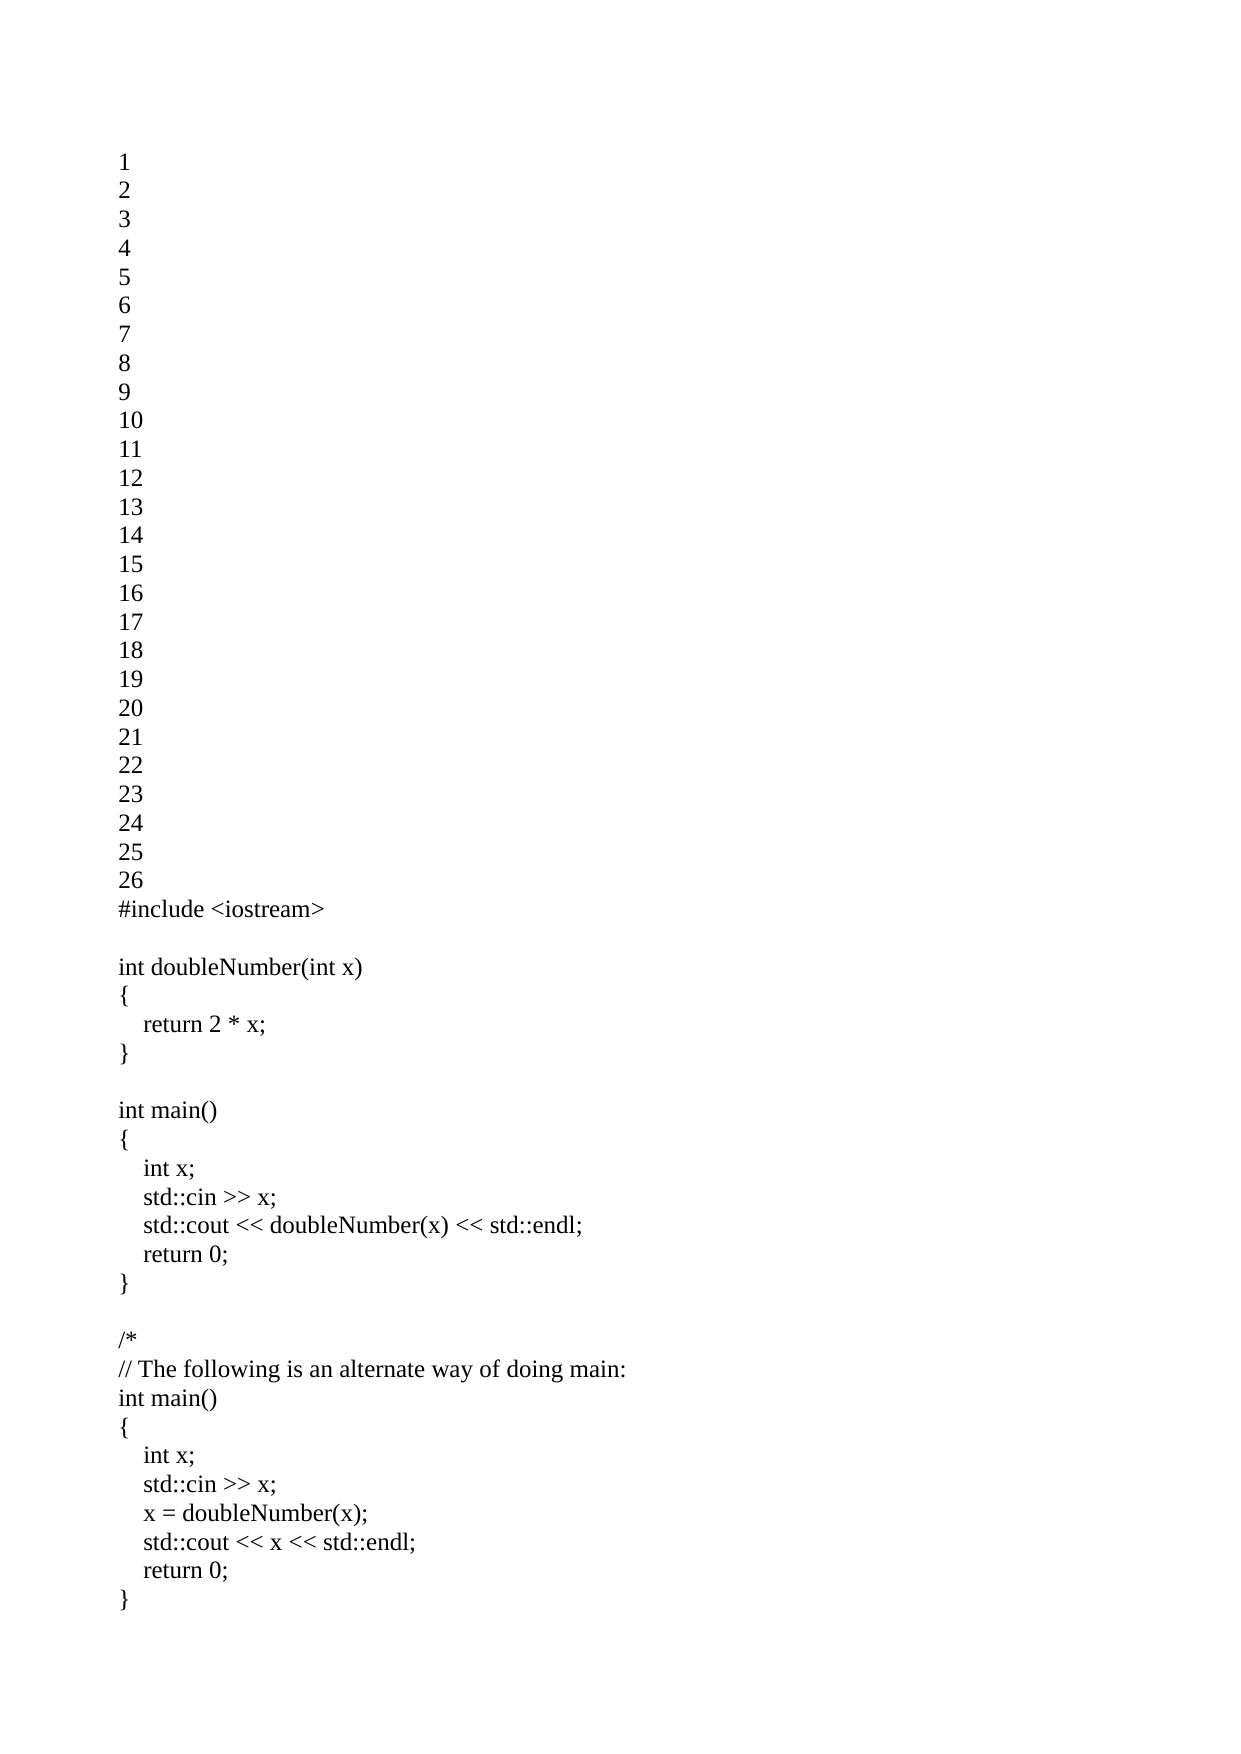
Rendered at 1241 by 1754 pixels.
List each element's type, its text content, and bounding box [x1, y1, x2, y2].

text 23 [118, 779, 1122, 808]
text 3 [118, 204, 1122, 233]
text 8 [118, 348, 1122, 377]
text 21 [118, 722, 1122, 751]
text std::cout << doubleNumber(x) << std::endl; [118, 1211, 1122, 1239]
text } [118, 1584, 1122, 1613]
text 17 [118, 607, 1122, 636]
text 9 [118, 377, 1122, 406]
text 5 [118, 262, 1122, 291]
text #include <iostream> [118, 894, 1122, 923]
text 18 [118, 636, 1122, 664]
text } [118, 1268, 1122, 1297]
text } [118, 1038, 1122, 1067]
text std::cin >> x; [118, 1182, 1122, 1211]
text 20 [118, 693, 1122, 722]
text 19 [118, 664, 1122, 693]
text 7 [118, 319, 1122, 348]
text 6 [118, 291, 1122, 319]
text { [118, 981, 1122, 1009]
text int doubleNumber(int x) [118, 952, 1122, 981]
text return 0; [118, 1239, 1122, 1268]
text 24 [118, 808, 1122, 837]
text int main() [118, 1383, 1122, 1412]
text std::cin >> x; [118, 1469, 1122, 1498]
text 14 [118, 521, 1122, 549]
text { [118, 1412, 1122, 1441]
text // The following is an alternate way of doing main: [118, 1354, 1122, 1383]
text 16 [118, 578, 1122, 607]
text 25 [118, 837, 1122, 866]
text int main() [118, 1096, 1122, 1124]
text return 0; [118, 1556, 1122, 1584]
text 12 [118, 463, 1122, 492]
text 2 [118, 176, 1122, 204]
text 15 [118, 549, 1122, 578]
text 22 [118, 751, 1122, 779]
text 26 [118, 866, 1122, 894]
text /* [118, 1326, 1122, 1354]
text int x; [118, 1153, 1122, 1182]
text 10 [118, 406, 1122, 434]
text x = doubleNumber(x); [118, 1498, 1122, 1527]
text return 2 * x; [118, 1009, 1122, 1038]
text { [118, 1124, 1122, 1153]
text int x; [118, 1441, 1122, 1469]
text 11 [118, 434, 1122, 463]
text std::cout << x << std::endl; [118, 1527, 1122, 1556]
text 13 [118, 492, 1122, 521]
text 4 [118, 233, 1122, 262]
text 1 [118, 147, 1122, 176]
